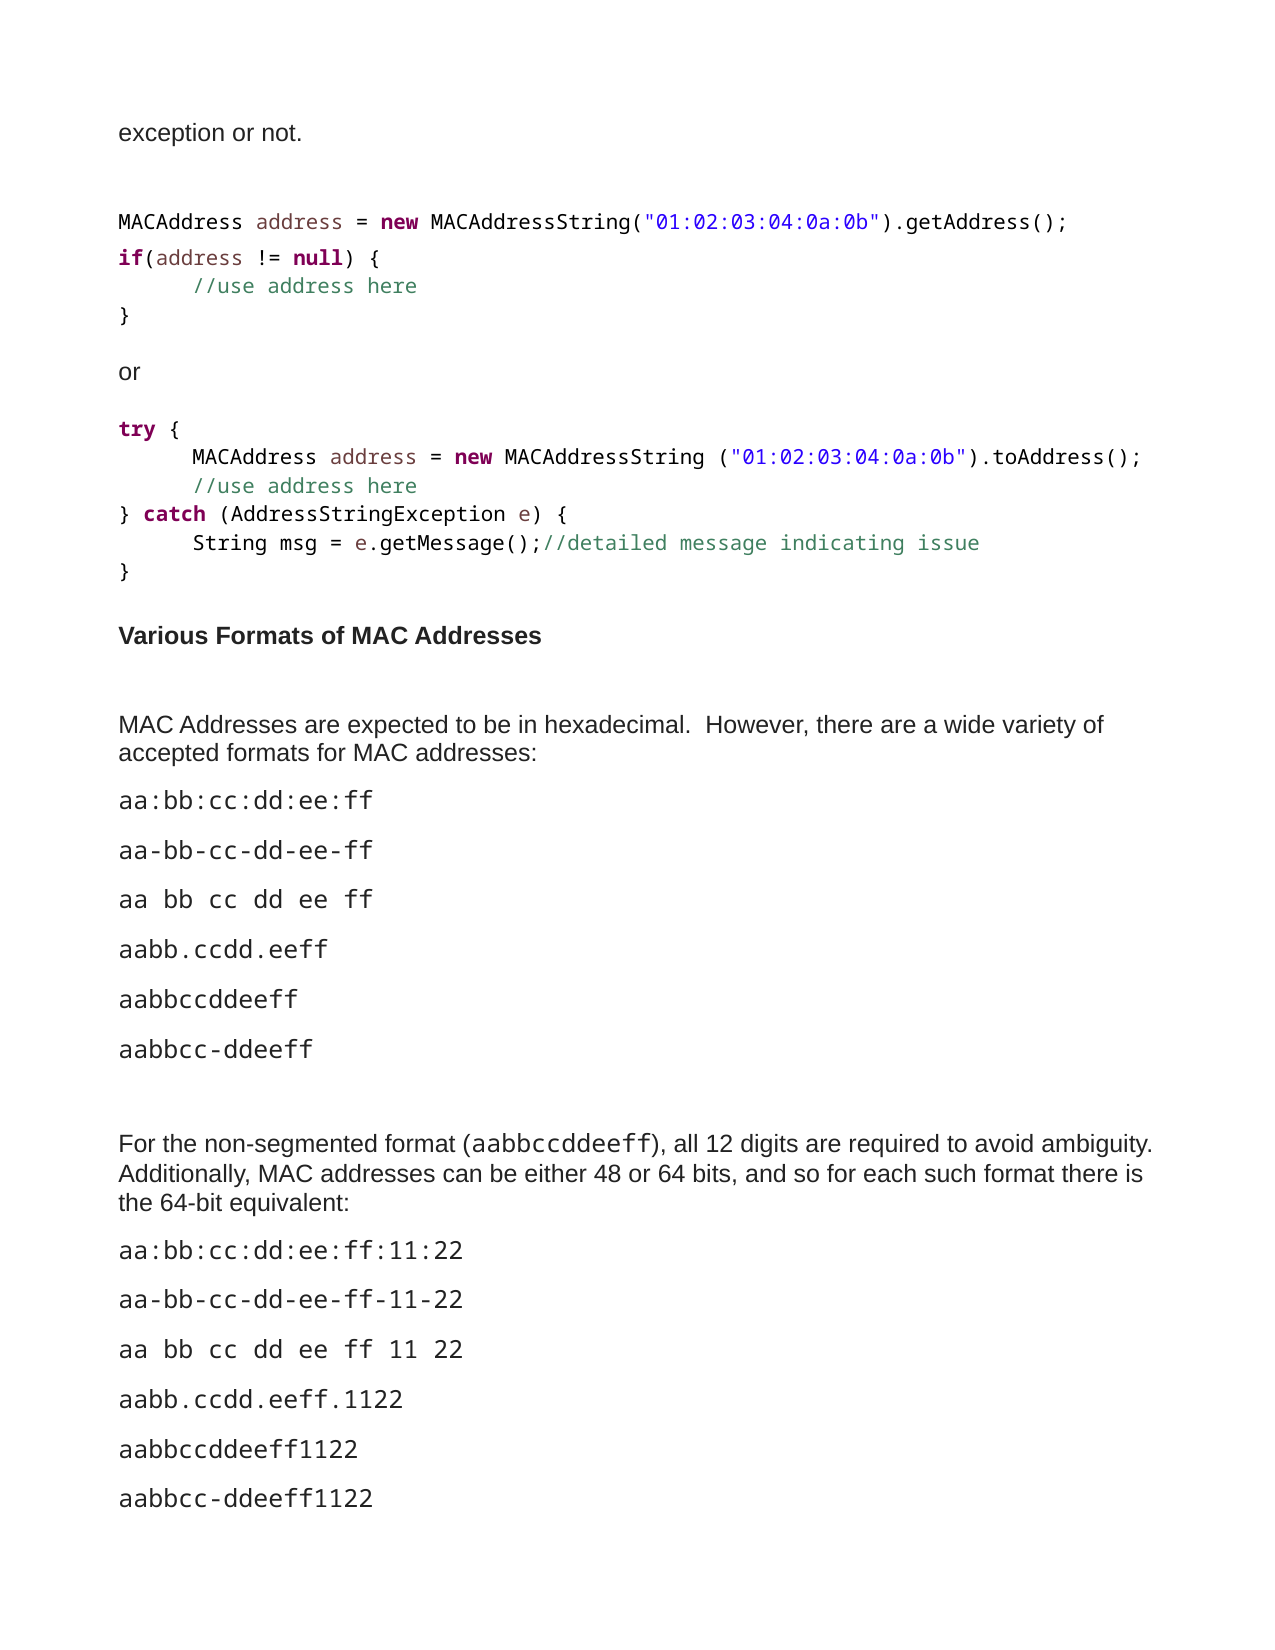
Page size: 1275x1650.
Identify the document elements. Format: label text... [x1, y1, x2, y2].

text aa-bb-cc-dd-ee-ff-11-22 [118, 1282, 1157, 1316]
text aa bb cc dd ee ff 11 22 [118, 1332, 1157, 1366]
text aabb.ccdd.eeff.1122 [118, 1382, 1157, 1416]
text exception or not. [118, 118, 1157, 147]
text aabbccddeeff1122 [118, 1431, 1157, 1465]
text if(address != null) { [118, 243, 1157, 272]
text aa:bb:cc:dd:ee:ff [118, 783, 1157, 817]
text //use address here [118, 471, 1157, 499]
text aabbcc-ddeeff [118, 1031, 1157, 1065]
text aabbccddeeff [118, 982, 1157, 1016]
text aa-bb-cc-dd-ee-ff [118, 832, 1157, 867]
text Various Formats of MAC Addresses [118, 621, 1157, 650]
text } catch (AddressStringException e) { [118, 499, 1157, 528]
text String msg = e.getMessage();//detailed message indicating issue [118, 528, 1157, 556]
text aa bb cc dd ee ff [118, 882, 1157, 916]
text //use address here [118, 272, 1157, 300]
text MACAddress address = new MACAddressString ("01:02:03:04:0a:0b").toAddress(); [118, 442, 1157, 471]
text try { [118, 414, 1157, 442]
text aa:bb:cc:dd:ee:ff:11:22 [118, 1232, 1157, 1267]
text For the non-segmented format (aabbccddeeff), all 12 digits are required to avoid ambiguity. Additionally, MAC addresses can be either 48 or 64 bits, and so for each such format there is the 64-bit equivalent: [118, 1125, 1157, 1217]
text } [118, 300, 1157, 328]
text aabbcc-ddeeff1122 [118, 1481, 1157, 1515]
text MACAddress address = new MACAddressString("01:02:03:04:0a:0b").getAddress(); [118, 207, 1157, 235]
text } [118, 556, 1157, 585]
text aabb.ccdd.eeff [118, 932, 1157, 966]
text MAC Addresses are expected to be in hexadecimal. However, there are a wide variety of accepted formats for MAC addresses: [118, 710, 1157, 767]
text or [118, 357, 1157, 386]
